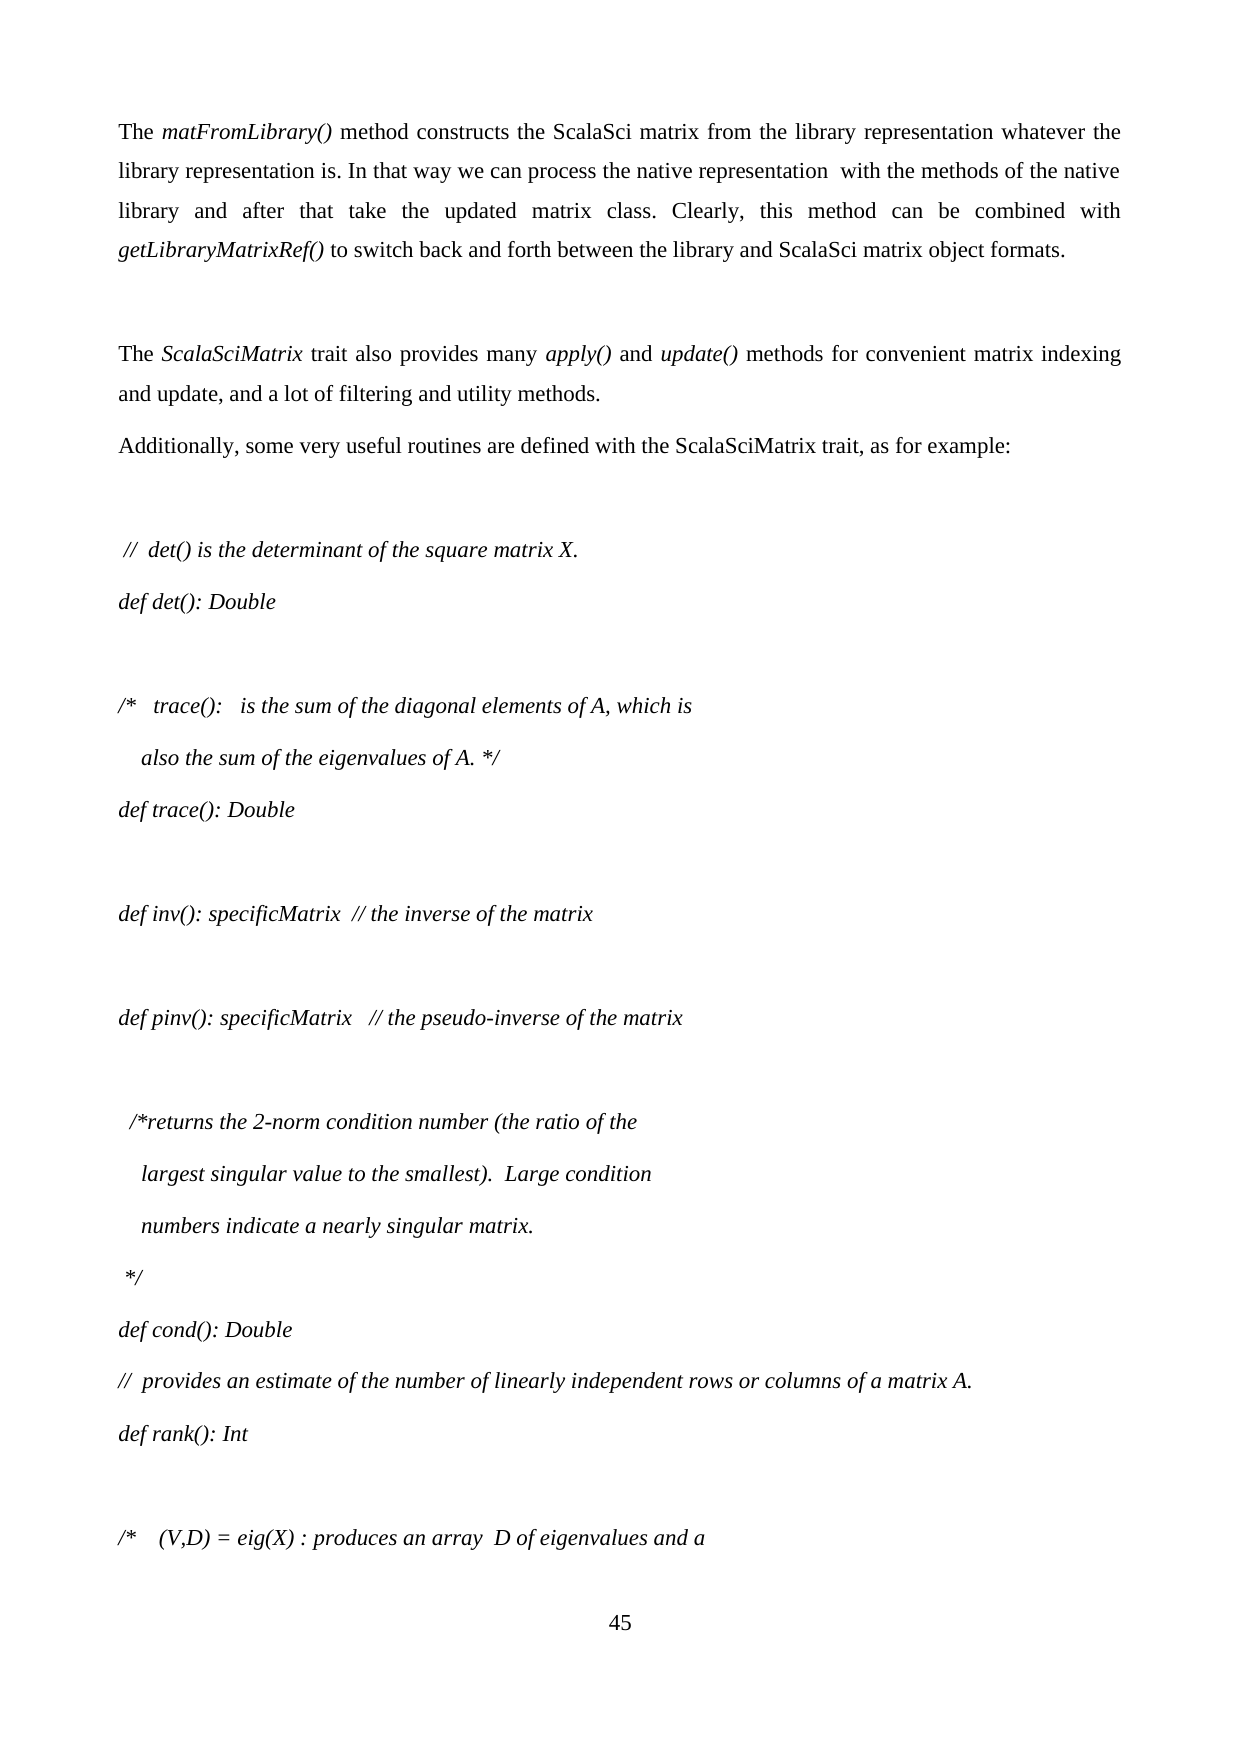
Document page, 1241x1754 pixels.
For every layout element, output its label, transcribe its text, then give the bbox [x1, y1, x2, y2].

text The matFromLibrary() method constructs the ScalaSci matrix from the library representation whatever the library representation is. In that way we can process the native representation with the methods of the native library and after that take the updated matrix class. Clearly, this method can be combined with getLibraryMatrixRef() to switch back and forth between the library and ScalaSci matrix object formats. [118, 118, 1122, 263]
text def det(): Double [118, 588, 1122, 614]
text /*returns the 2-norm condition number (the ratio of the [118, 1108, 1122, 1134]
text Additionally, some very useful routines are defined with the ScalaSciMatrix trait, as for example: [118, 432, 1122, 458]
text also the sum of the eigenvalues of A. */ [118, 744, 1122, 770]
text def cond(): Double [118, 1316, 1122, 1342]
text def trace(): Double [118, 796, 1122, 822]
text // provides an estimate of the number of linearly independent rows or columns of a matrix A. [118, 1368, 1122, 1394]
text /* (V,D) = eig(X) : produces an array D of eigenvalues and a [118, 1523, 1122, 1550]
text largest singular value to the smallest). Large condition [118, 1160, 1122, 1186]
text // det() is the determinant of the square matrix X. [118, 536, 1122, 562]
text def rank(): Int [118, 1419, 1122, 1446]
text /* trace(): is the sum of the diagonal elements of A, which is [118, 692, 1122, 718]
text The ScalaSciMatrix trait also provides many apply() and update() methods for convenient matrix indexing and update, and a lot of filtering and utility methods. [118, 341, 1122, 406]
text numbers indicate a nearly singular matrix. [118, 1212, 1122, 1238]
text def inv(): specificMatrix // the inverse of the matrix [118, 900, 1122, 926]
text */ [118, 1264, 1122, 1290]
text def pinv(): specificMatrix // the pseudo-inverse of the matrix [118, 1004, 1122, 1030]
